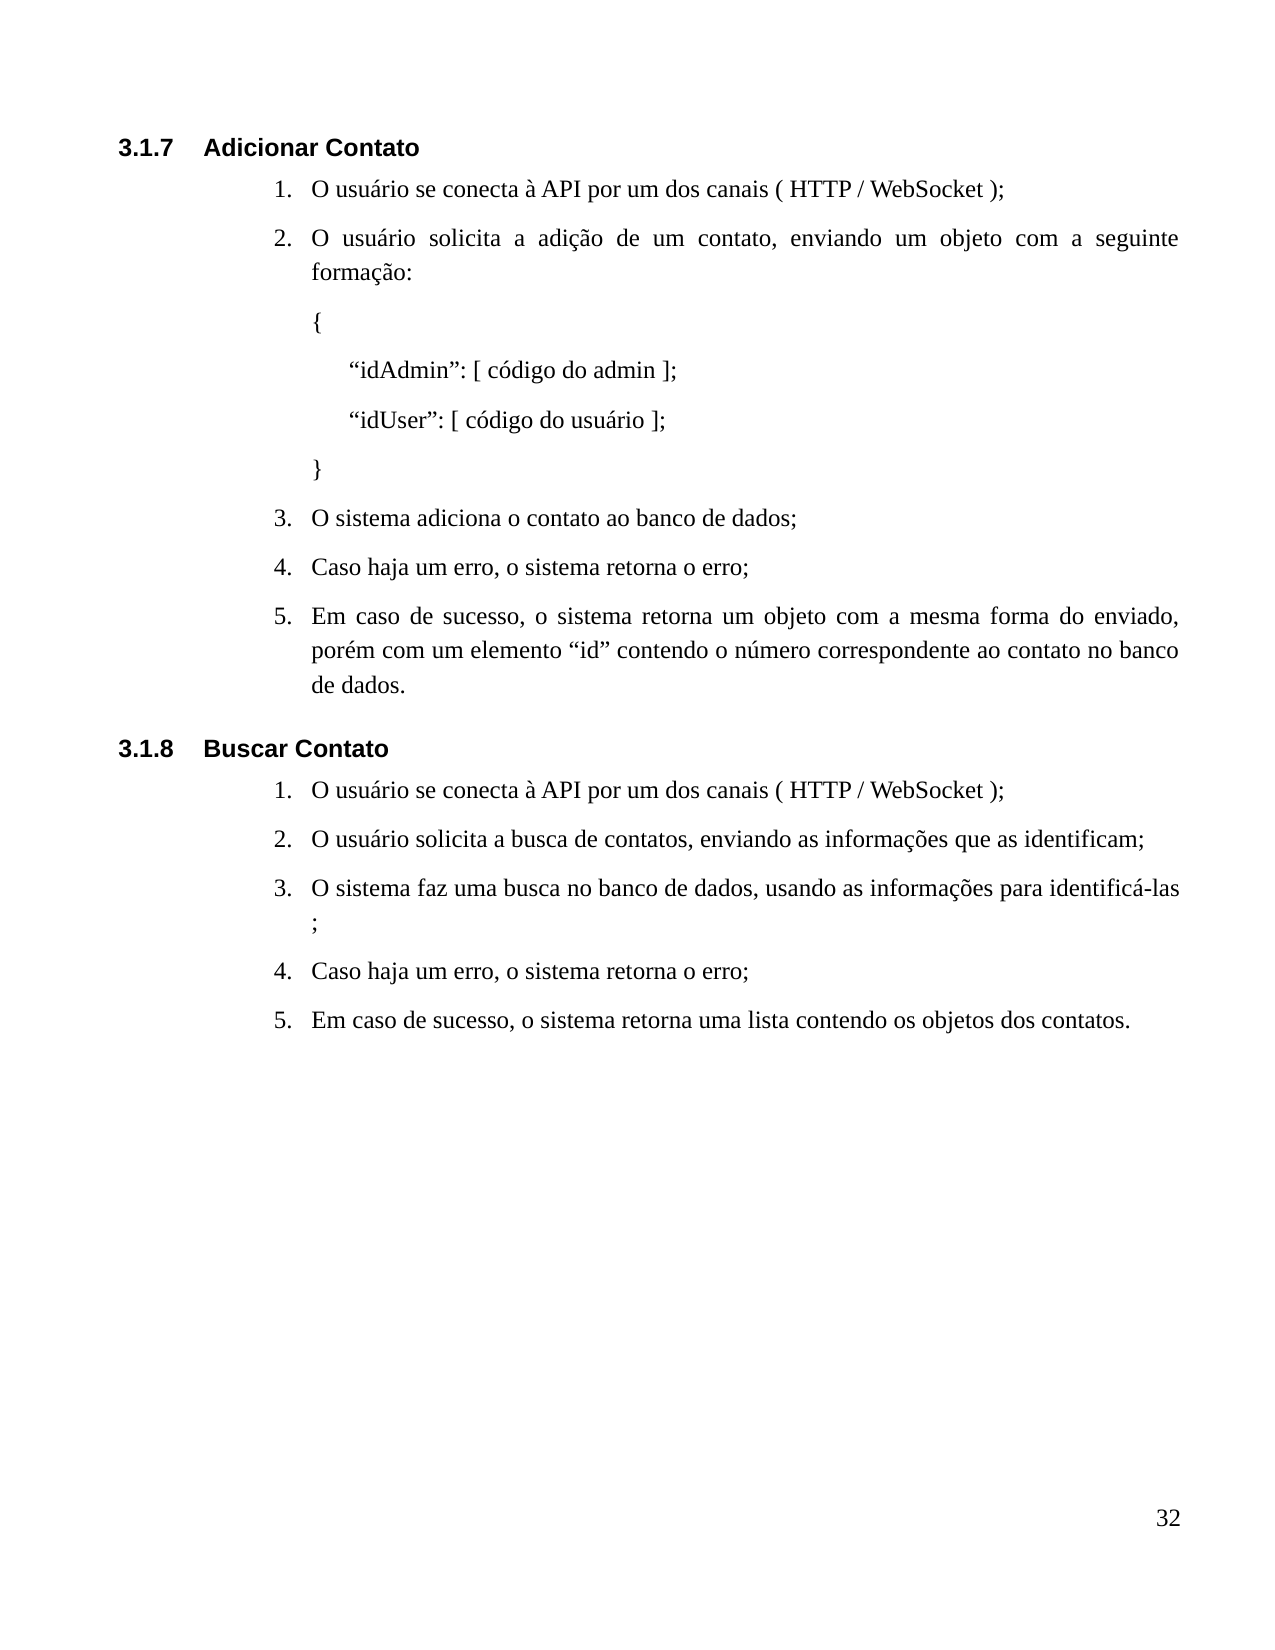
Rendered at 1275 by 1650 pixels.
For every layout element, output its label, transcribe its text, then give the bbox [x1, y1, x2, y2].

list Em caso de sucesso, o sistema retorna um objeto com a mesma forma do enviado, porém com um elemento “id” contendo o número correspondente ao contato no banco de dados. [274, 601, 1181, 699]
list O usuário se conecta à API por um dos canais ( HTTP / WebSocket ); [274, 174, 1181, 203]
list “idAdmin”: [ código do admin ]; [311, 356, 1181, 384]
list Caso haja um erro, o sistema retorna o erro; [274, 956, 1181, 985]
list } [274, 454, 1181, 482]
list O usuário solicita a adição de um contato, enviando um objeto com a seguinte formação: [274, 223, 1181, 286]
list O sistema adiciona o contato ao banco de dados; [274, 503, 1181, 532]
list O usuário solicita a busca de contatos, enviando as informações que as identificam; [274, 824, 1181, 853]
list { [274, 307, 1181, 335]
list Em caso de sucesso, o sistema retorna uma lista contendo os objetos dos contatos. [274, 1006, 1181, 1034]
list “idUser”: [ código do usuário ]; [311, 405, 1181, 433]
subtitle 3.1.8 Buscar Contato [118, 733, 1181, 762]
subtitle 3.1.7 Adicionar Contato [118, 133, 1181, 161]
list O usuário se conecta à API por um dos canais ( HTTP / WebSocket ); [274, 775, 1181, 803]
list O sistema faz uma busca no banco de dados, usando as informações para identificá-las ; [274, 873, 1181, 936]
list Caso haja um erro, o sistema retorna o erro; [274, 552, 1181, 581]
